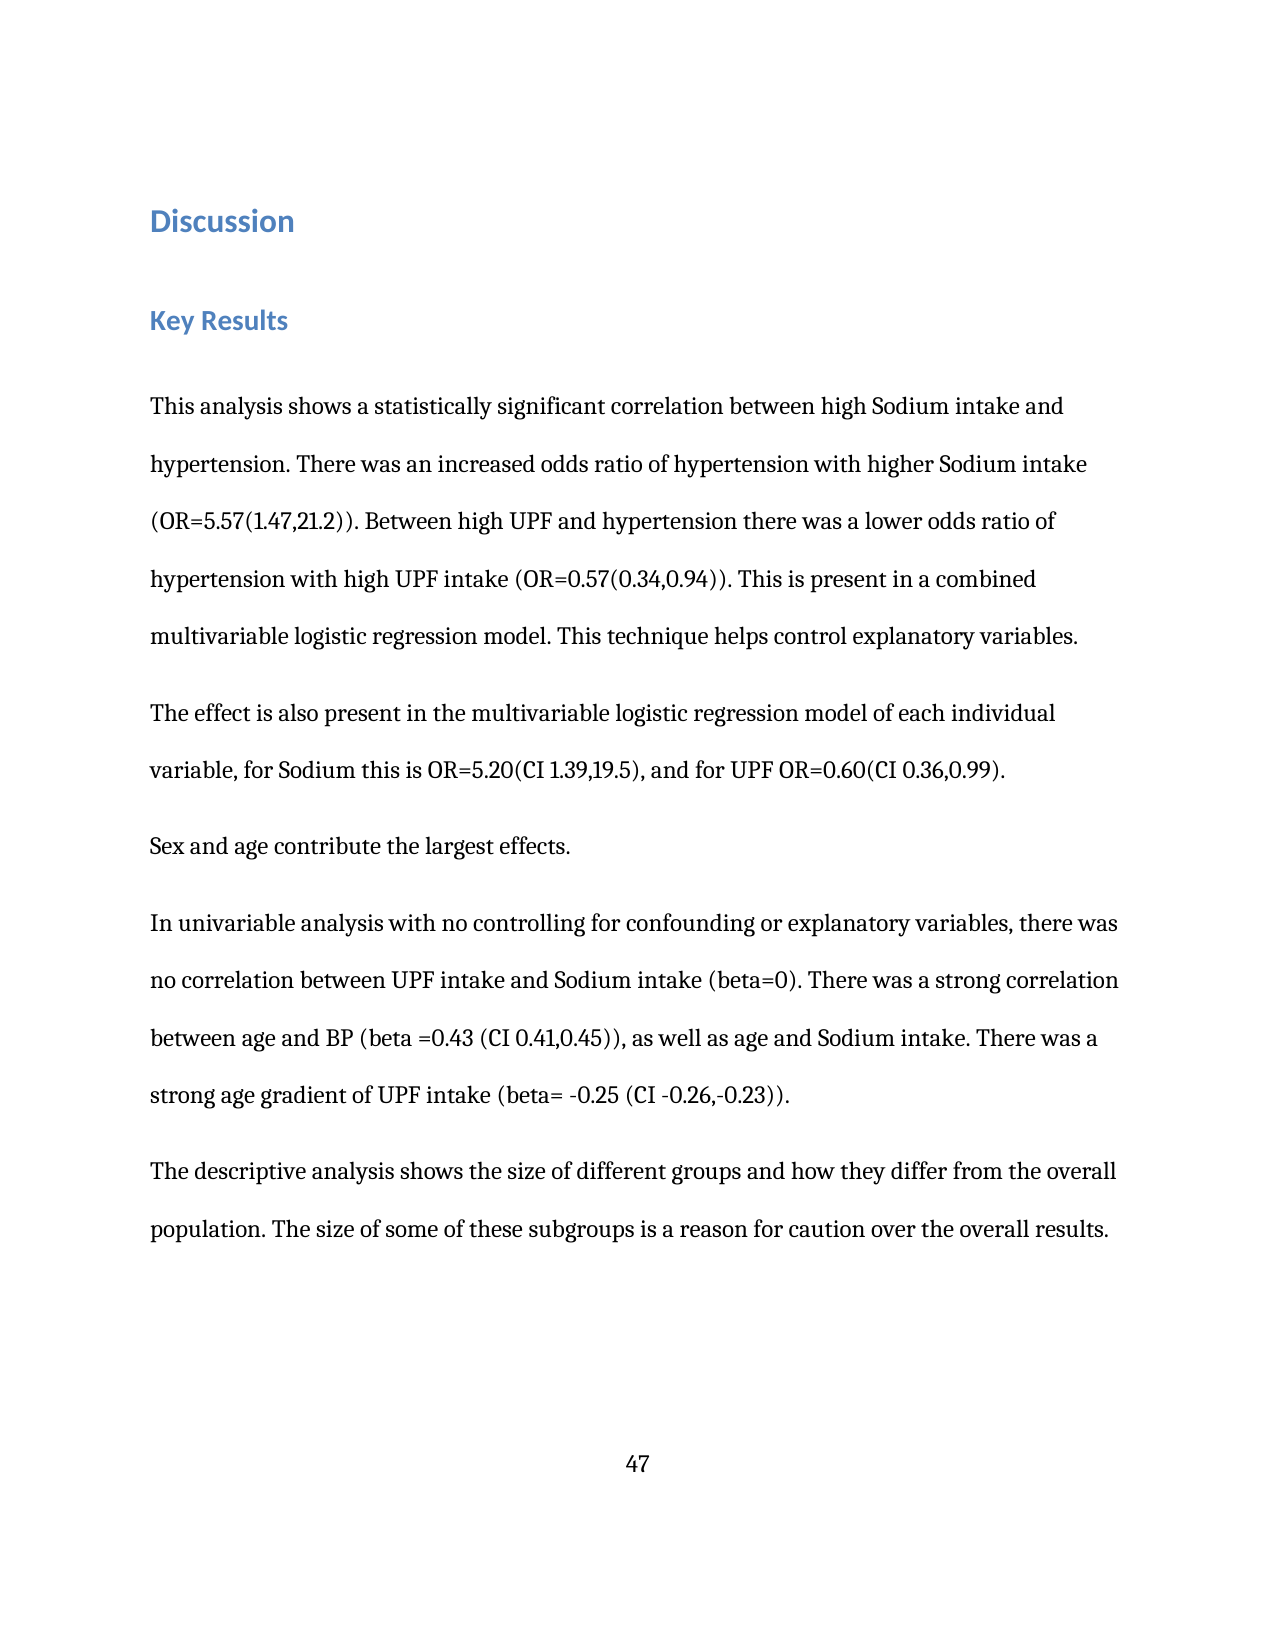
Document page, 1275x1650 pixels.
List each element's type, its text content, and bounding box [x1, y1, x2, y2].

text This analysis shows a statistically significant correlation between high Sodium intake and hypertension. There was an increased odds ratio of hypertension with higher Sodium intake (OR=5.57(1.47,21.2)). Between high UPF and hypertension there was a lower odds ratio of hypertension with high UPF intake (OR=0.57(0.34,0.94)). This is present in a combined multivariable logistic regression model. This technique helps control explanatory variables. [150, 392, 1125, 651]
subtitle Key Results [150, 302, 1125, 338]
text In univariable analysis with no controlling for confounding or explanatory variables, there was no correlation between UPF intake and Sodium intake (beta=0). There was a strong correlation between age and BP (beta =0.43 (CI 0.41,0.45)), as well as age and Sodium intake. There was a strong age gradient of UPF intake (beta= -0.25 (CI -0.26,-0.23)). [150, 908, 1125, 1110]
subtitle Discussion [150, 200, 1125, 241]
text Sex and age contribute the largest effects. [150, 832, 1125, 861]
text The descriptive analysis shows the size of different groups and how they differ from the overall population. The size of some of these subgroups is a reason for caution over the overall results. [150, 1157, 1125, 1243]
text The effect is also present in the multivariable logistic regression model of each individual variable, for Sodium this is OR=5.20(CI 1.39,19.5), and for UPF OR=0.60(CI 0.36,0.99). [150, 698, 1125, 785]
